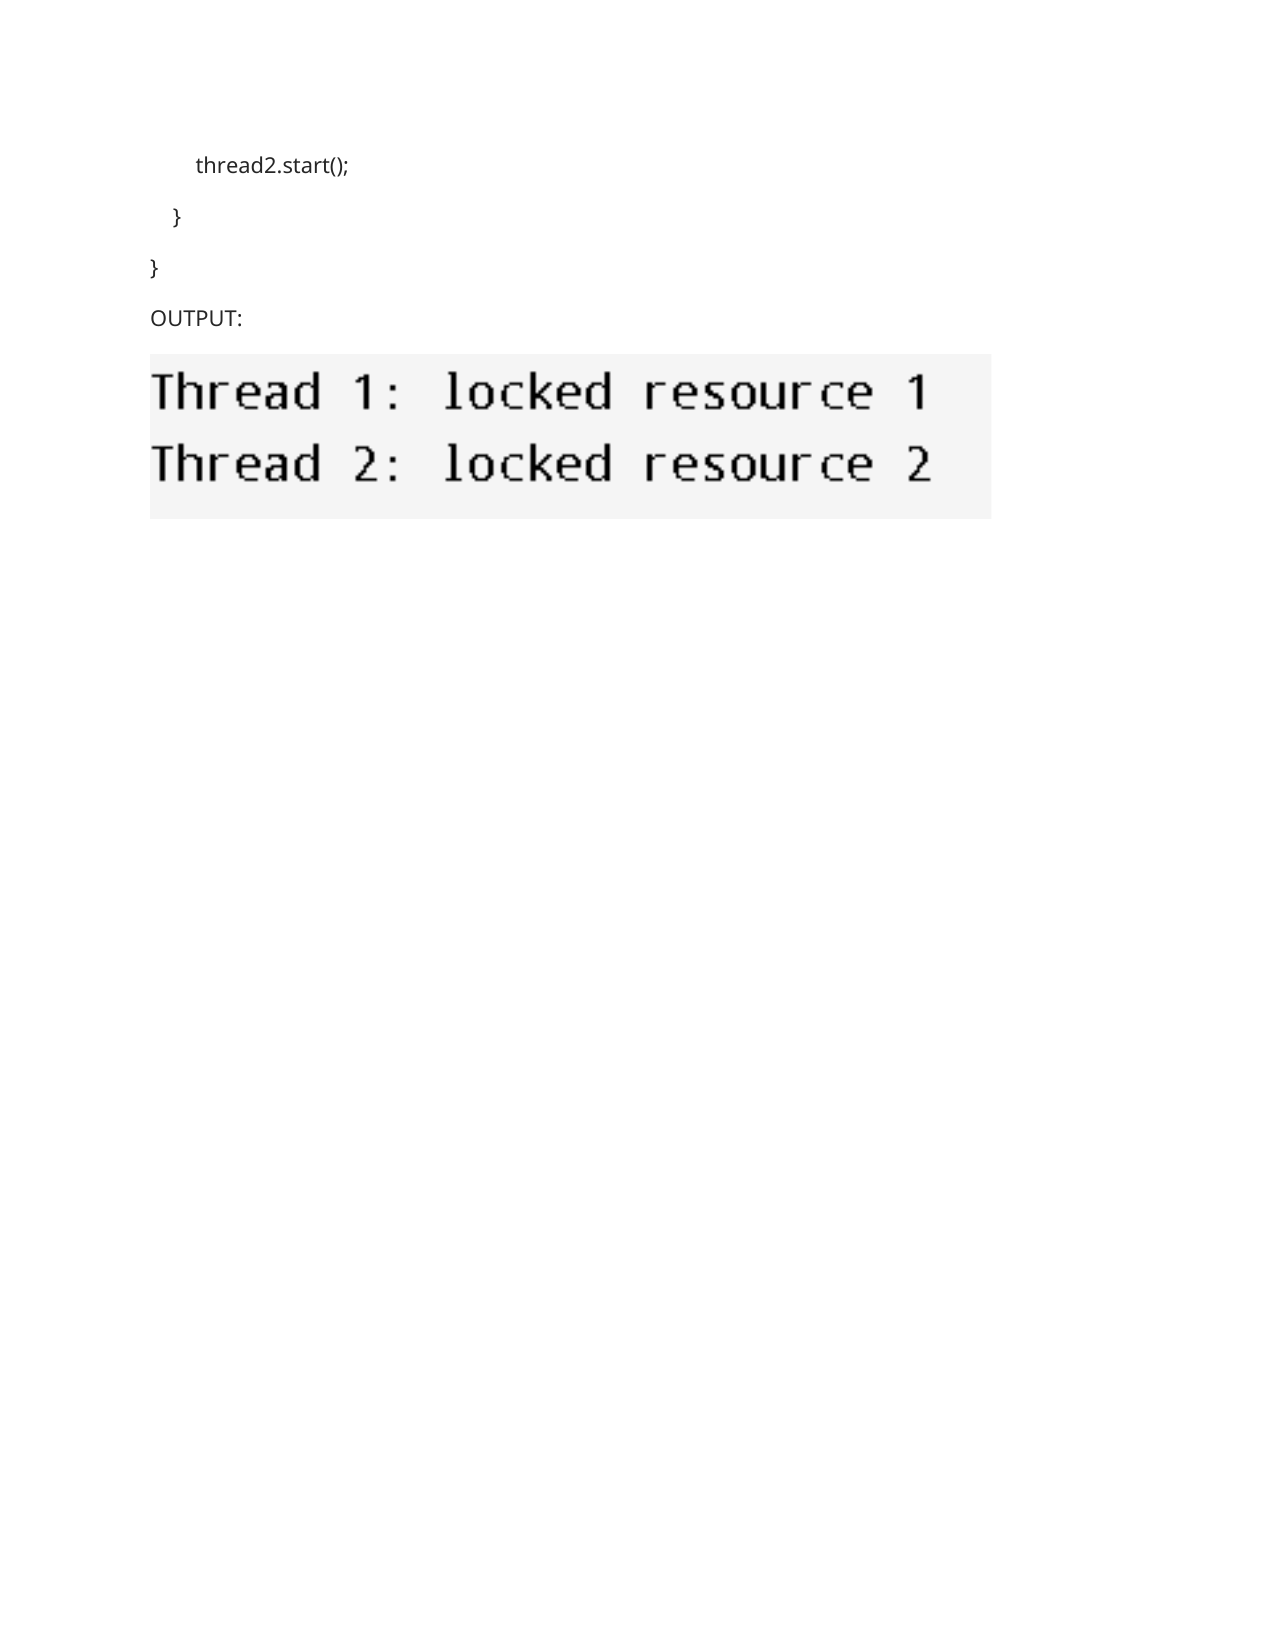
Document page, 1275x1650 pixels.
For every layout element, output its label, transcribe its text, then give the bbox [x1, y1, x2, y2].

text } [150, 201, 1125, 231]
text } [150, 252, 1125, 282]
text OUTPUT: [150, 303, 1125, 333]
text thread2.start(); [150, 150, 1125, 180]
